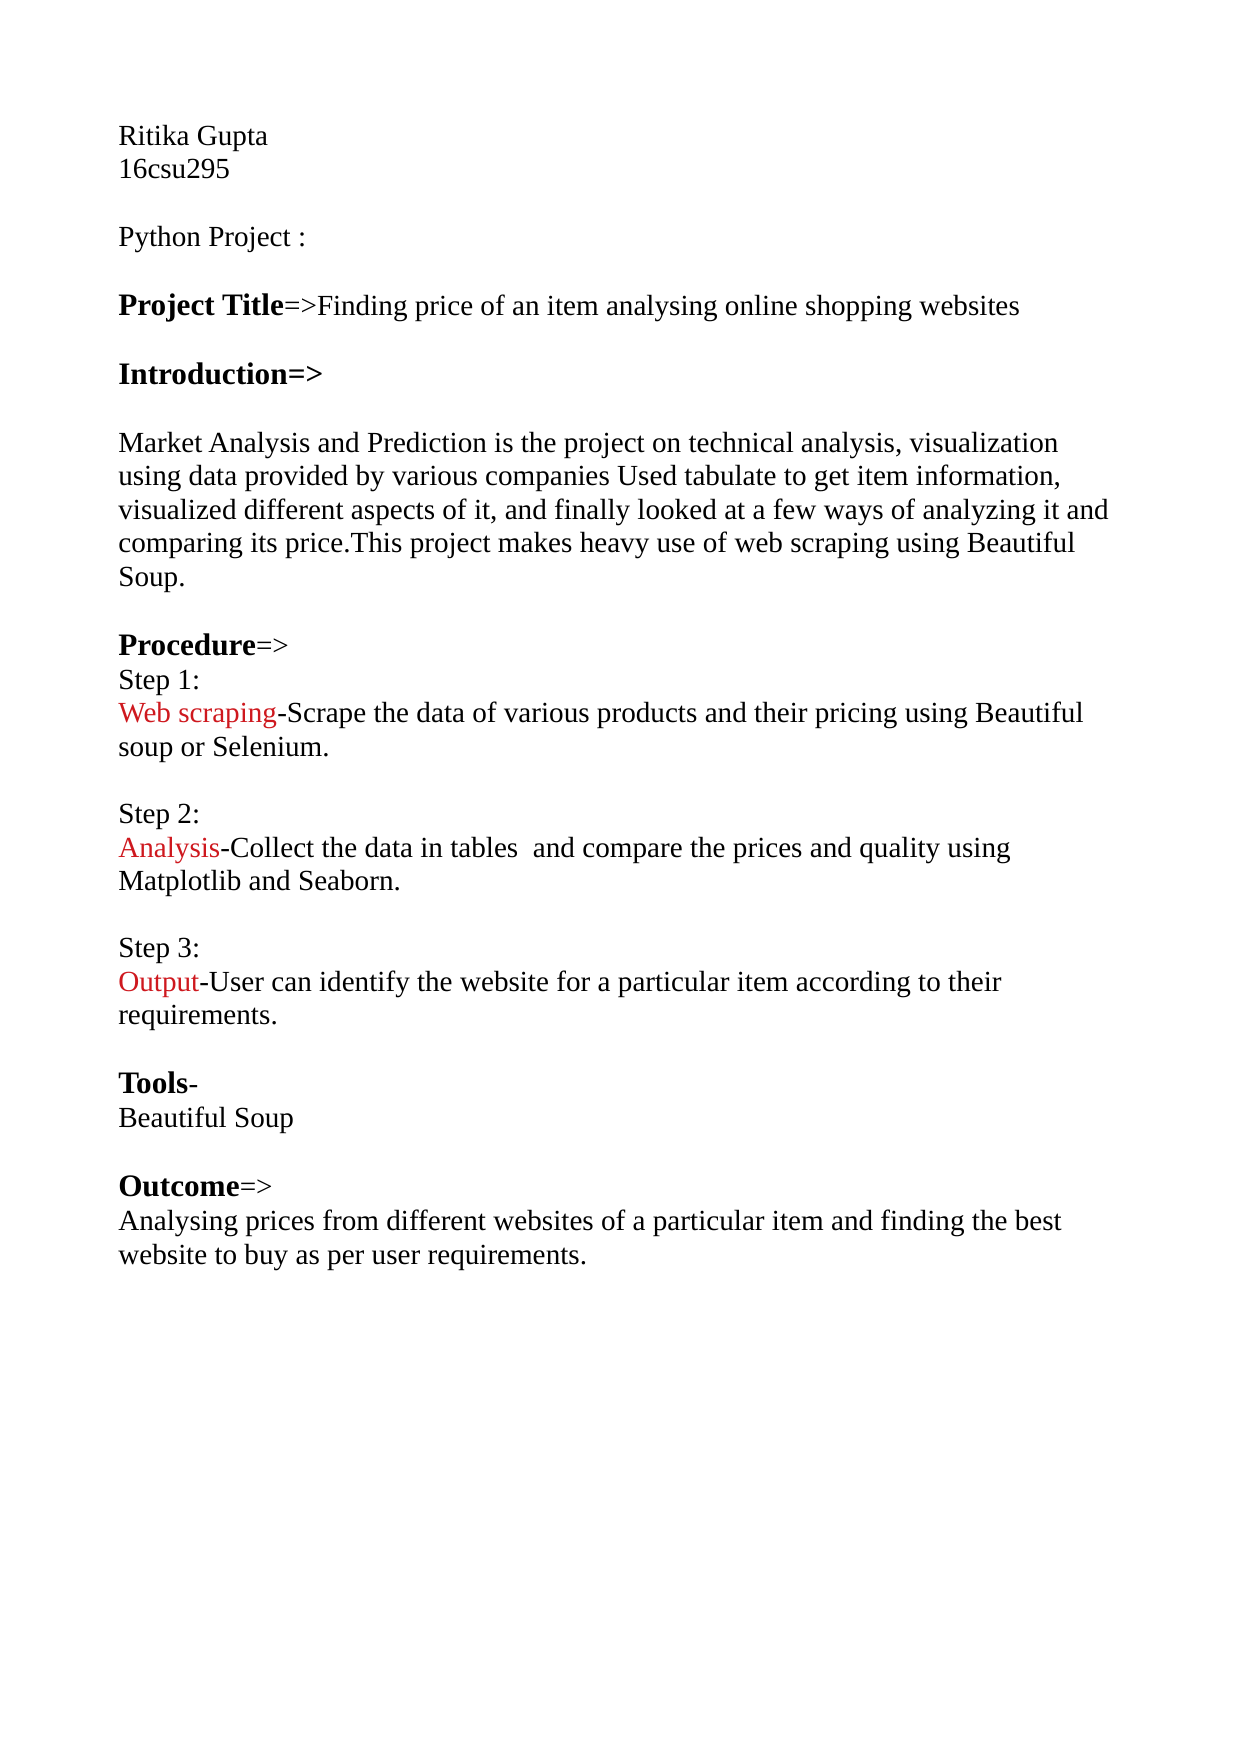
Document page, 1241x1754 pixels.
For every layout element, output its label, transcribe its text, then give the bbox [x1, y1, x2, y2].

text Step 2: [118, 796, 1122, 830]
text Procedure=> [118, 626, 1122, 662]
text Step 1: [118, 662, 1122, 696]
text 16csu295 [118, 152, 1122, 185]
text Market Analysis and Prediction is the project on technical analysis, visualization using data provided by various companies Used tabulate to get item information, visualized different aspects of it, and finally looked at a few ways of analyzing it and comparing its price.This project makes heavy use of web scraping using Beautiful Soup. [118, 391, 1122, 592]
text Step 3: [118, 930, 1122, 964]
text Tools- [118, 1064, 1122, 1100]
text Output-User can identify the website for a particular item according to their requirements. [118, 964, 1122, 1031]
text Beautiful Soup [118, 1100, 1122, 1134]
text Ritika Gupta [118, 118, 1122, 152]
text Project Title=>Finding price of an item analysing online shopping websites [118, 286, 1122, 322]
text Outcome=> [118, 1167, 1122, 1203]
text Analysis-Collect the data in tables and compare the prices and quality using Matplotlib and Seaborn. [118, 830, 1122, 897]
text Analysing prices from different websites of a particular item and finding the best website to buy as per user requirements. [118, 1203, 1122, 1271]
text Introduction=> [118, 355, 1122, 391]
text Web scraping-Scrape the data of various products and their pricing using Beautiful soup or Selenium. [118, 696, 1122, 763]
text Python Project : [118, 219, 1122, 252]
